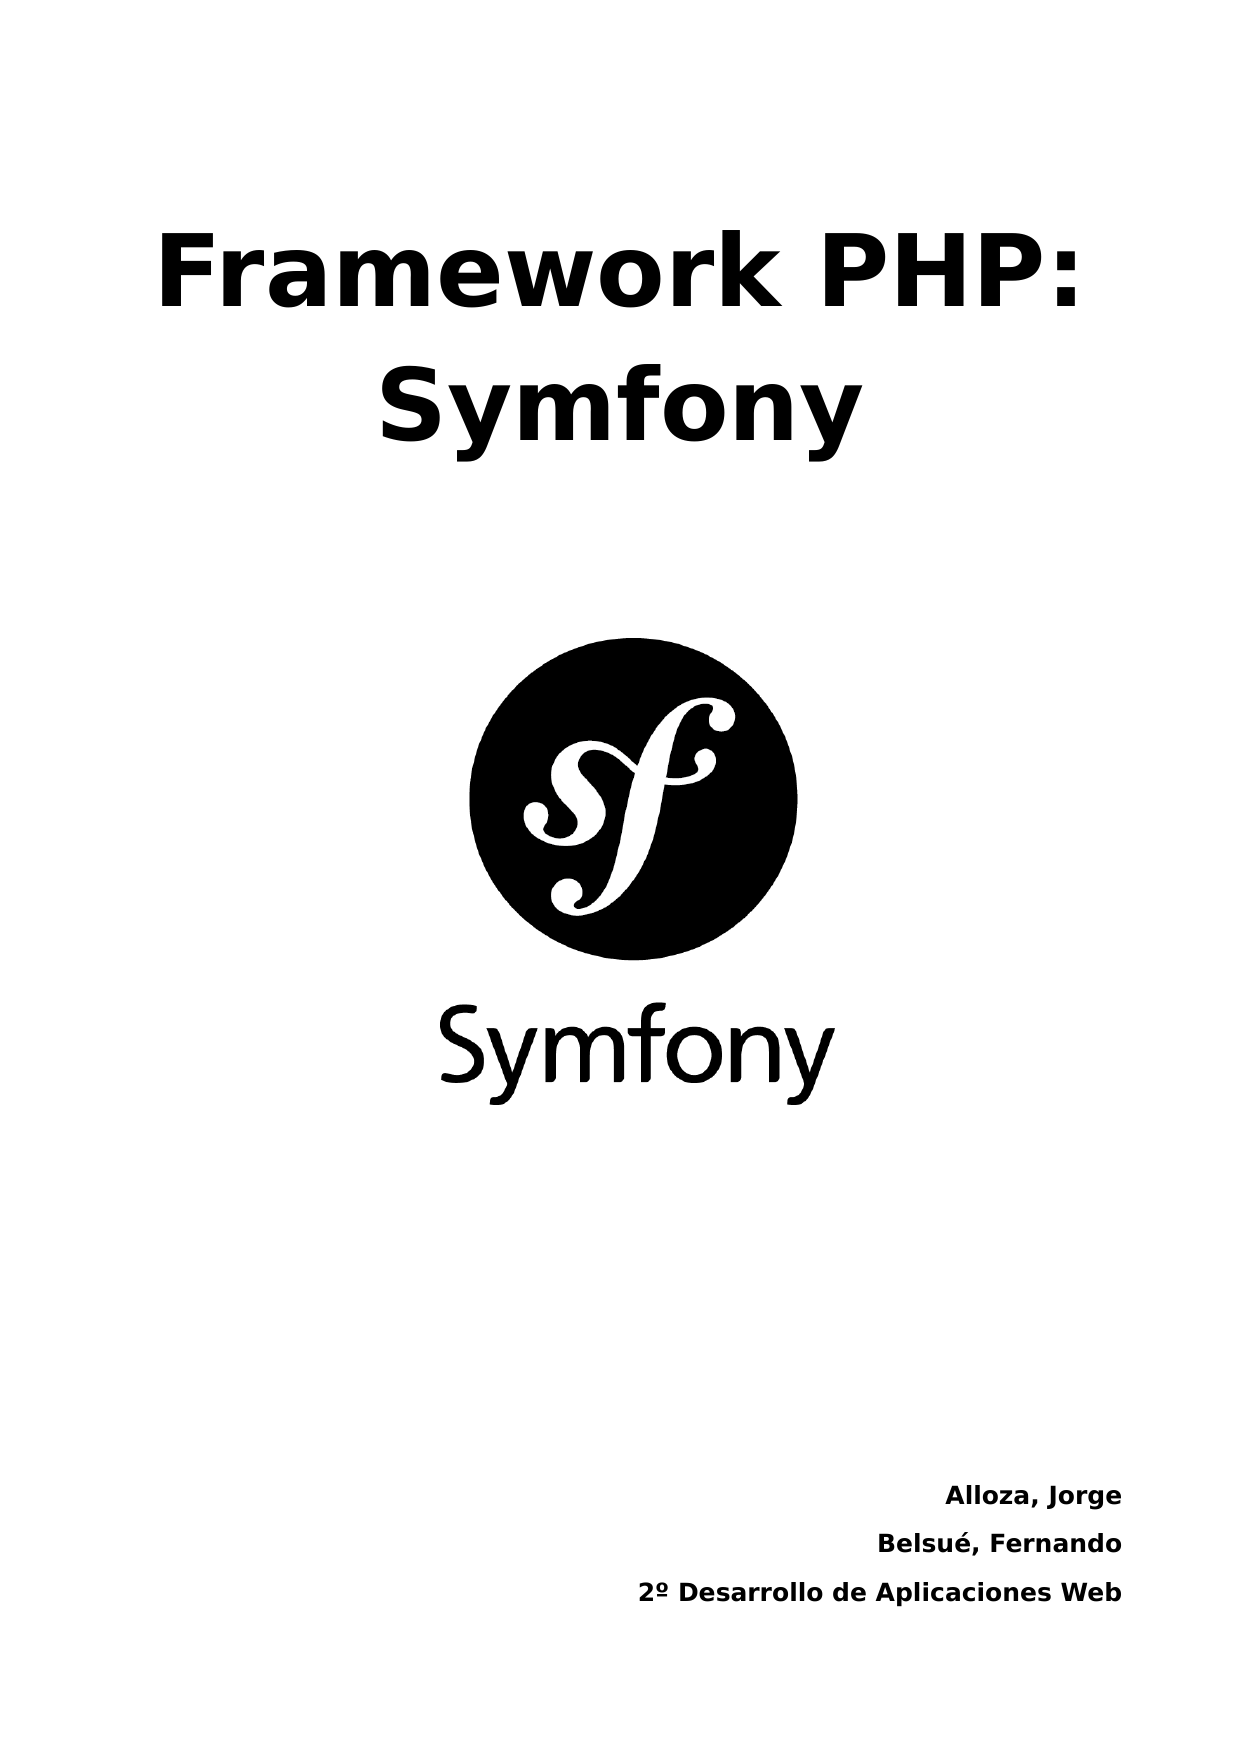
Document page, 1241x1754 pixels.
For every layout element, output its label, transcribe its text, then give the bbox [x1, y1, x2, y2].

picture [109, 594, 1162, 1144]
text Framework PHP: Symfony [118, 213, 1122, 464]
text Belsué, Fernando [118, 1529, 1122, 1559]
text Alloza, Jorge [118, 1481, 1122, 1511]
text 2º Desarrollo de Aplicaciones Web [118, 1578, 1122, 1607]
